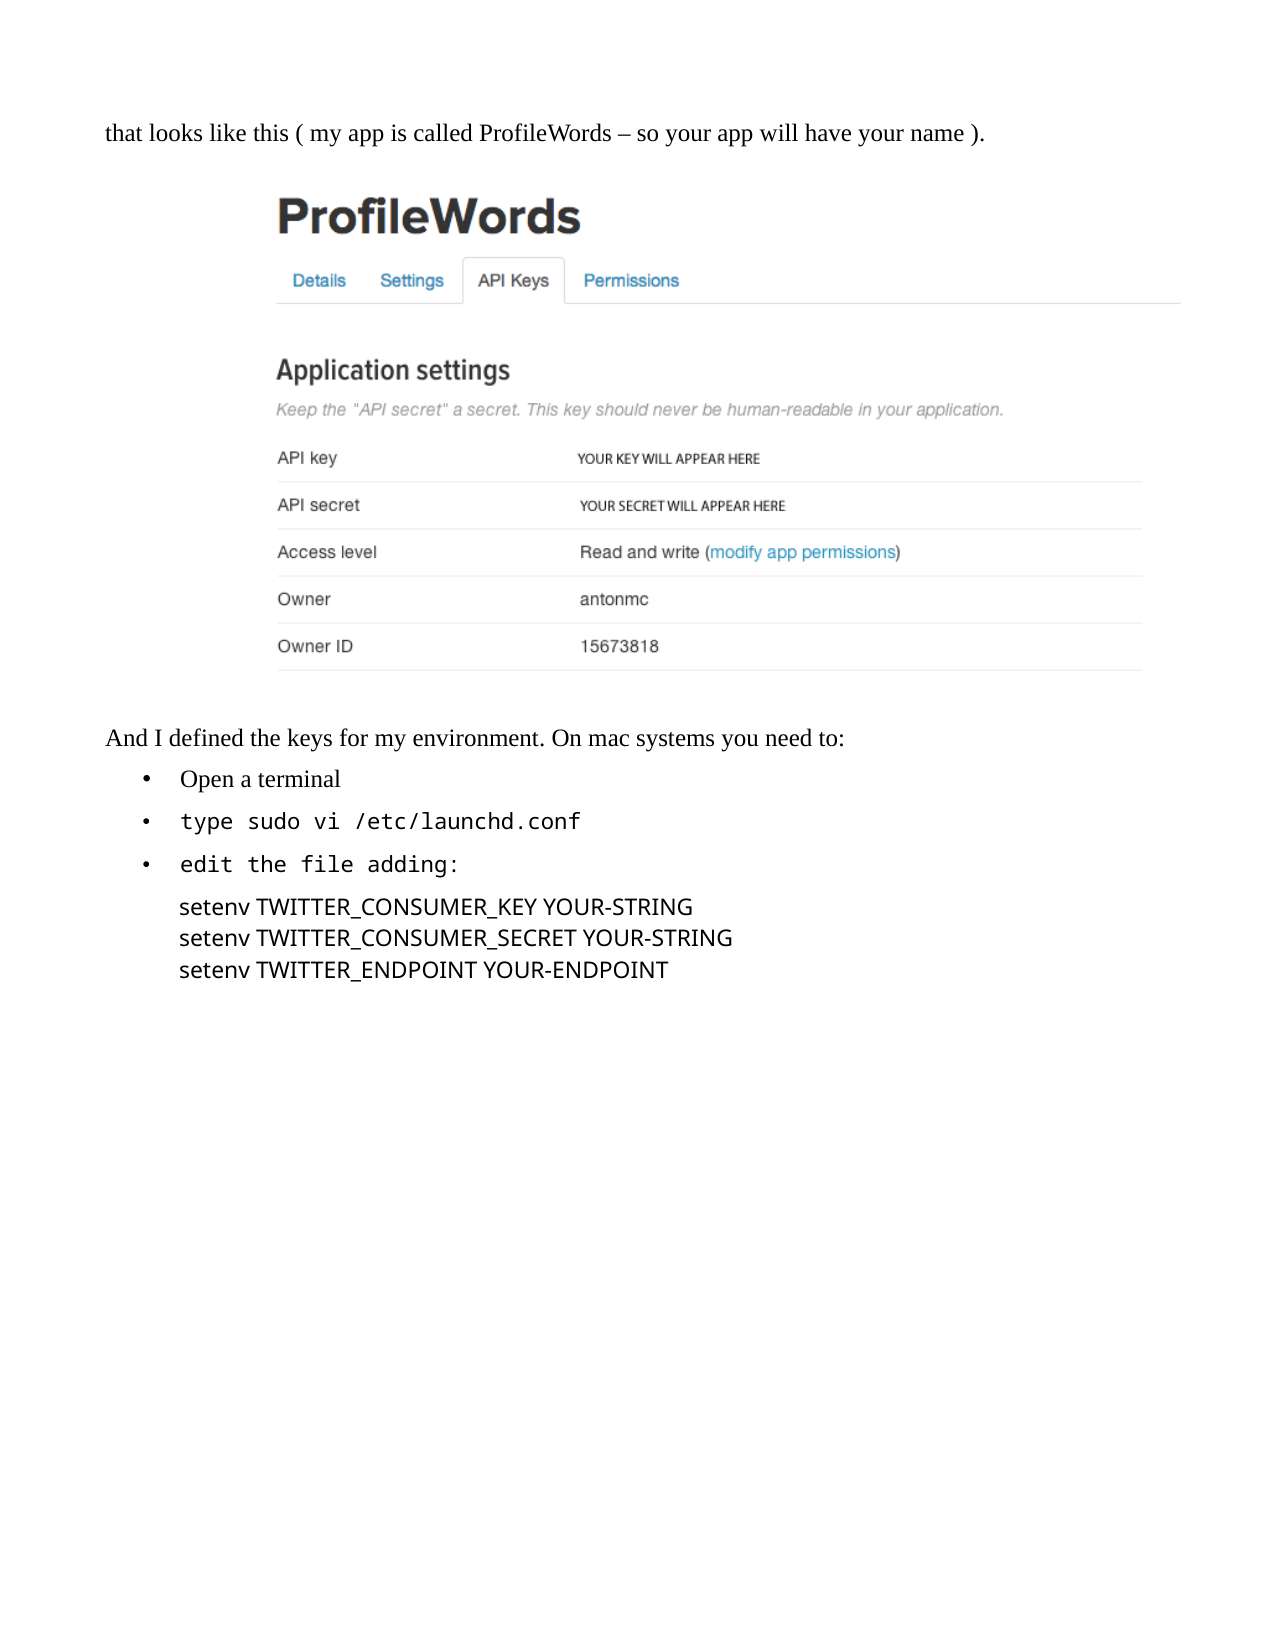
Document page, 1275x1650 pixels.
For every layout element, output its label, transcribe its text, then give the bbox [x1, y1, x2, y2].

text setenv TWITTER_CONSUMER_KEY YOUR-STRING [179, 891, 1170, 922]
list Open a terminal [142, 764, 1170, 793]
list edit the file adding: [142, 848, 1170, 879]
picture [253, 174, 1181, 723]
text setenv TWITTER_ENDPOINT YOUR-ENDPOINT [179, 954, 1170, 985]
text setenv TWITTER_CONSUMER_SECRET YOUR-STRING [179, 922, 1170, 954]
list type sudo vi /etc/launchd.conf [142, 805, 1170, 836]
text that looks like this ( my app is called ProfileWords – so your app will have your name ). [105, 118, 1170, 147]
text And I defined the keys for my environment. On mac systems you need to: [105, 159, 1170, 752]
